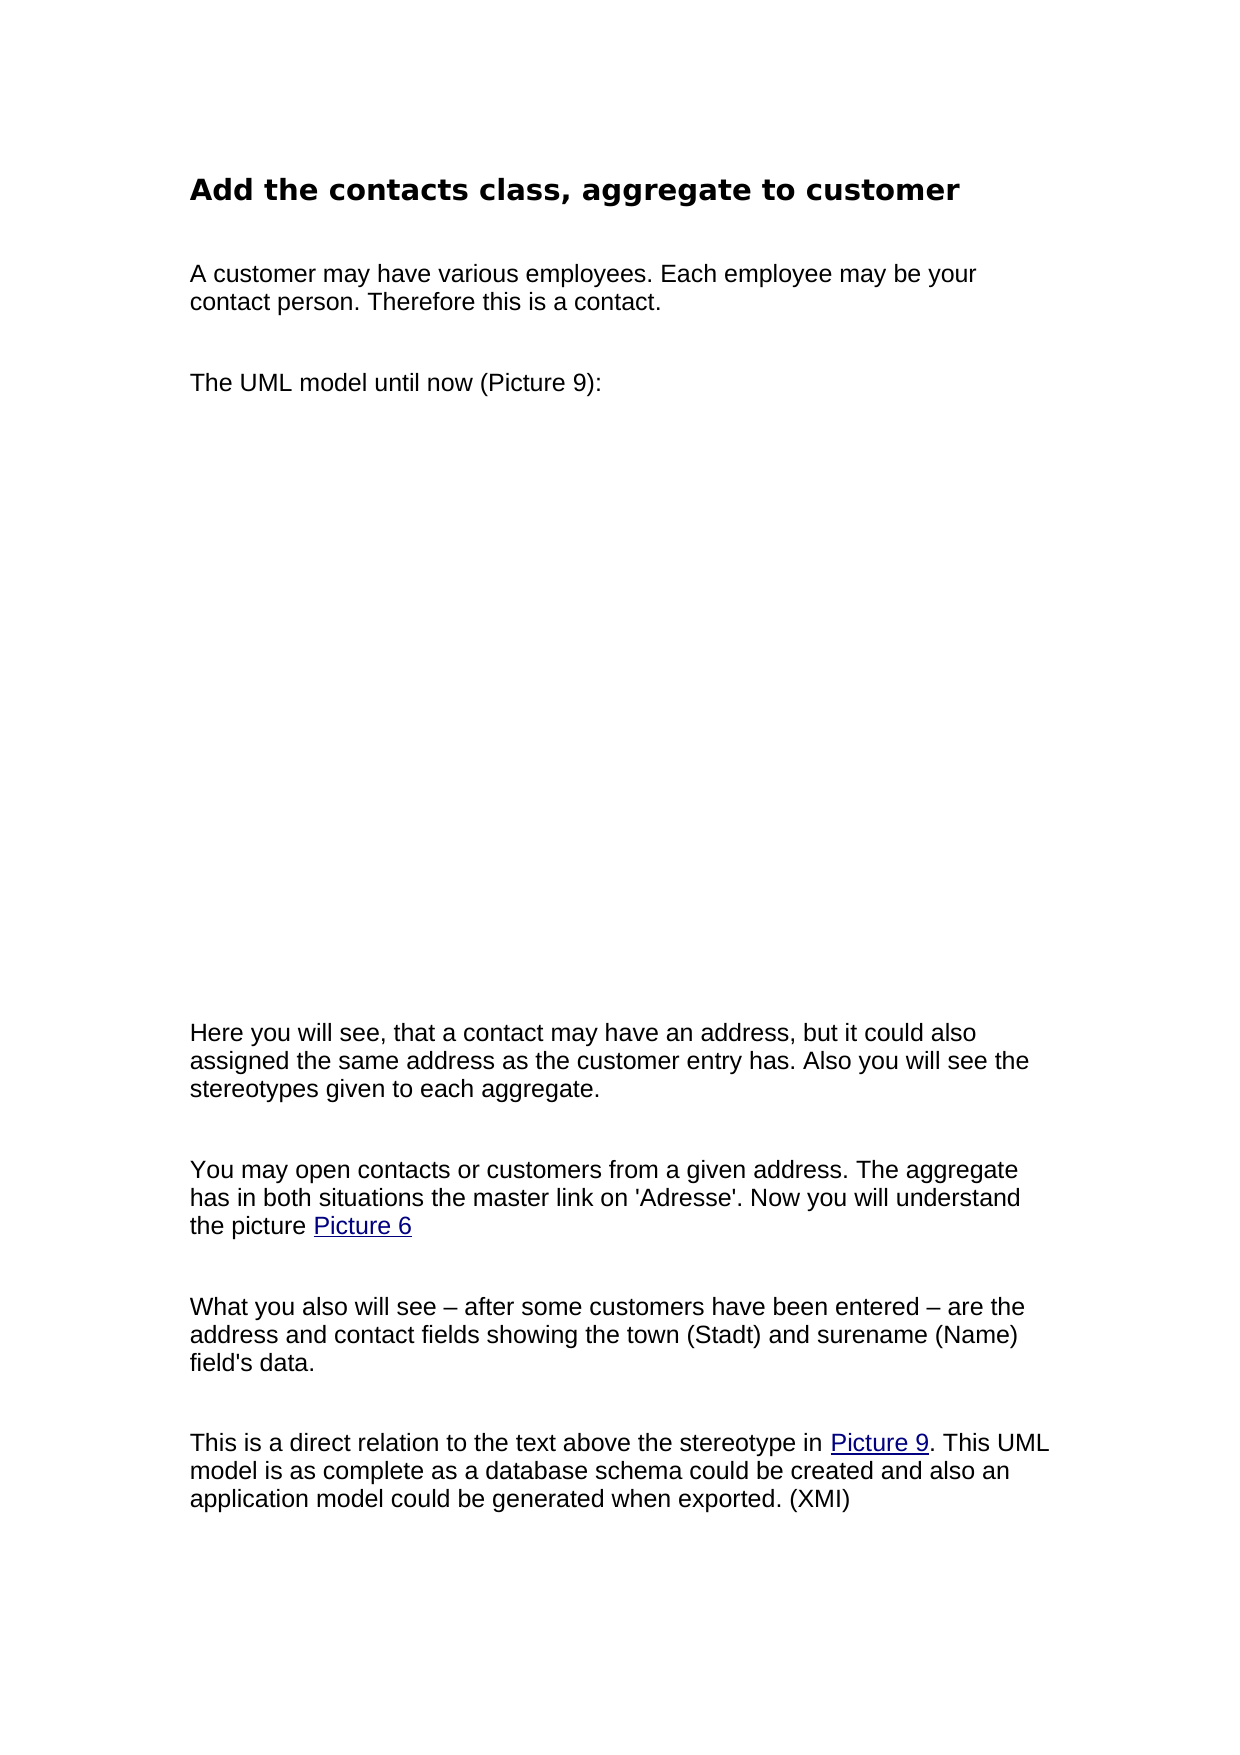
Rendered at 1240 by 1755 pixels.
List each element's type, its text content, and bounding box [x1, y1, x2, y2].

text A customer may have various employees. Each employee may be your contact person. Therefore this is a contact. [189, 260, 1050, 316]
text What you also will see – after some customers have been entered – are the address and contact fields showing the town (Stadt) and surename (Name) field's data. [189, 1293, 1050, 1376]
text The UML model until now (Picture 9): [189, 368, 1050, 396]
text Here you will see, that a contact may have an address, but it could also assigned the same address as the customer entry has. Also you will see the stereotypes given to each aggregate. [189, 1019, 1050, 1103]
subtitle Add the contacts class, aggregate to customer [189, 173, 1050, 207]
text This is a direct relation to the text above the stereotype in Picture 9. This UML model is as complete as a database schema could be created and also an application model could be generated when exported. (XMI) [189, 1429, 1050, 1513]
text You may open contacts or customers from a given address. The aggregate has in both situations the master link on 'Adresse'. Now you will understand the picture Picture 6 [189, 1156, 1050, 1240]
